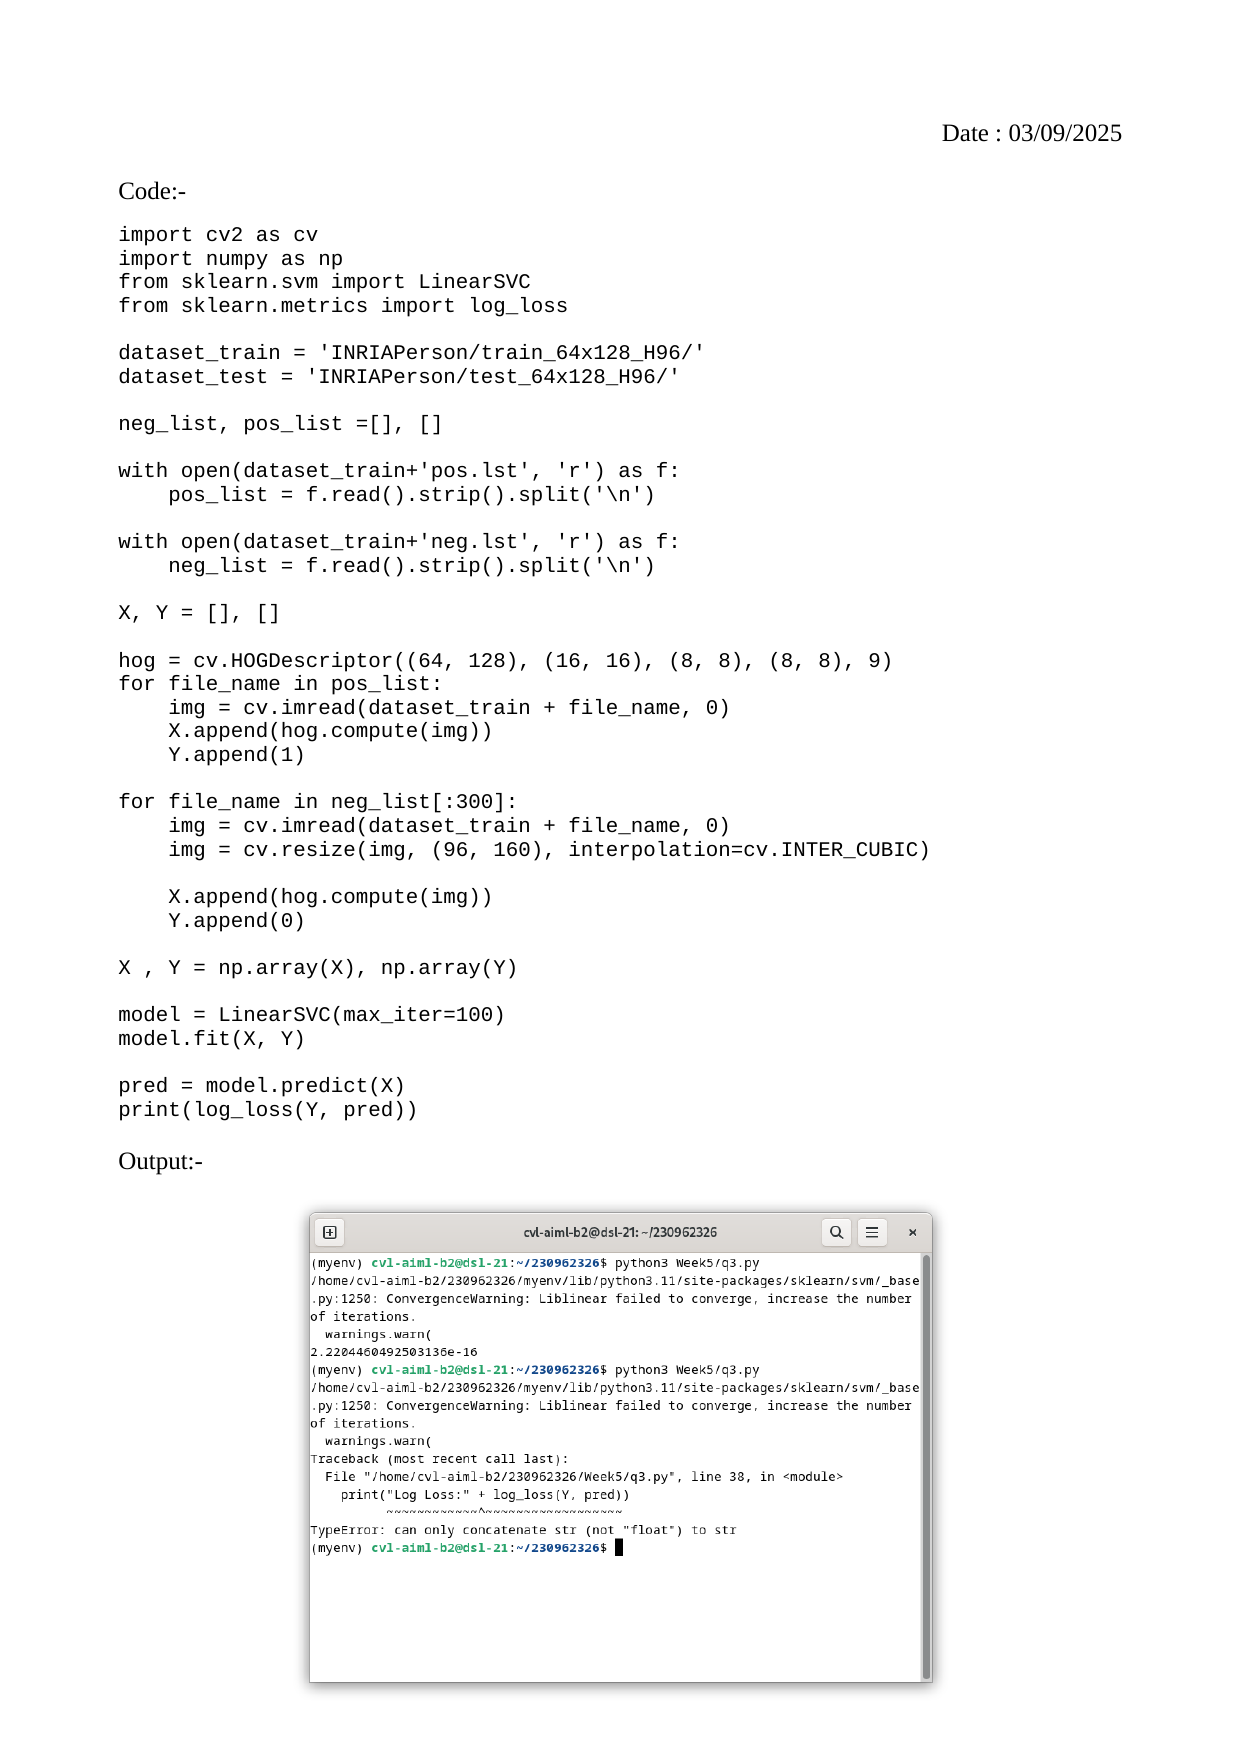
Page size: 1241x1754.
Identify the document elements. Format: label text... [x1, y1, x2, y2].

picture [287, 1193, 954, 1706]
text for file_name in pos_list: [118, 673, 1122, 697]
text Code:- [118, 176, 1122, 205]
text X.append(hog.compute(img)) [118, 721, 1122, 744]
text img = cv.resize(img, (96, 160), interpolation=cv.INTER_CUBIC) [118, 839, 1122, 862]
text pred = model.predict(X) [118, 1075, 1122, 1099]
text Y.append(1) [118, 744, 1122, 768]
text X.append(hog.compute(img)) [118, 886, 1122, 910]
text dataset_test = 'INRIAPerson/test_64x128_H96/' [118, 366, 1122, 389]
text X , Y = np.array(X), np.array(Y) [118, 957, 1122, 981]
text neg_list = f.read().strip().split('\n') [118, 555, 1122, 579]
text model = LinearSVC(max_iter=100) [118, 1004, 1122, 1028]
text dataset_train = 'INRIAPerson/train_64x128_H96/' [118, 342, 1122, 366]
text model.fit(X, Y) [118, 1028, 1122, 1052]
text with open(dataset_train+'neg.lst', 'r') as f: [118, 531, 1122, 555]
text img = cv.imread(dataset_train + file_name, 0) [118, 697, 1122, 721]
text import cv2 as cv [118, 224, 1122, 248]
text print(log_loss(Y, pred)) [118, 1099, 1122, 1122]
text neg_list, pos_list =[], [] [118, 413, 1122, 437]
text from sklearn.svm import LinearSVC [118, 271, 1122, 295]
text for file_name in neg_list[:300]: [118, 791, 1122, 815]
text Y.append(0) [118, 910, 1122, 933]
text Output:- [118, 1146, 1122, 1175]
text hog = cv.HOGDescriptor((64, 128), (16, 16), (8, 8), (8, 8), 9) [118, 649, 1122, 673]
text with open(dataset_train+'pos.lst', 'r') as f: [118, 460, 1122, 484]
text img = cv.imread(dataset_train + file_name, 0) [118, 815, 1122, 839]
text X, Y = [], [] [118, 602, 1122, 626]
text from sklearn.metrics import log_loss [118, 295, 1122, 318]
text pos_list = f.read().strip().split('\n') [118, 484, 1122, 508]
text import numpy as np [118, 248, 1122, 271]
